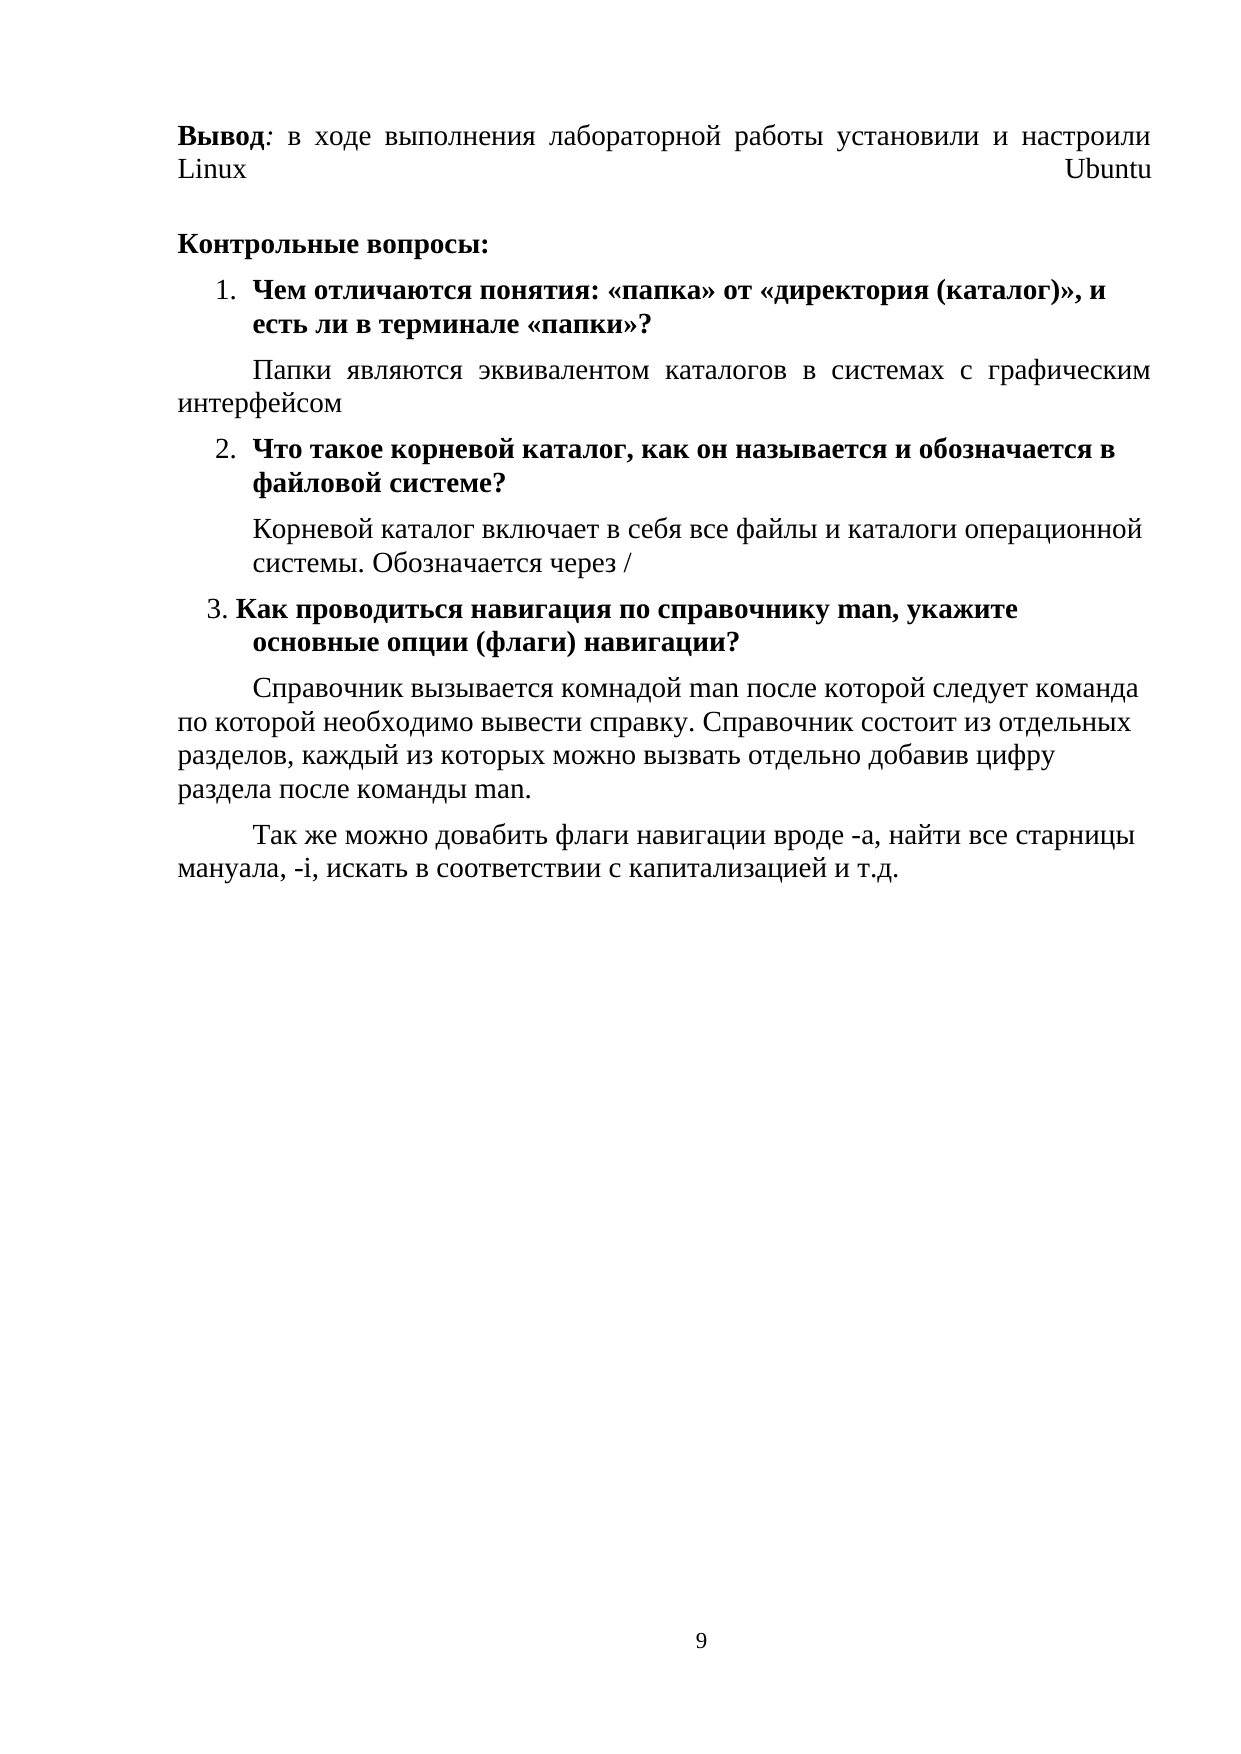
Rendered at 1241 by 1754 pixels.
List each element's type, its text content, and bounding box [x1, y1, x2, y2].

text Так же можно довабить флаги навигации вроде -a, найти все старницы мануала, -i, искать в соответствии с капитализацией и т.д. [177, 817, 1152, 884]
list Что такое корневой каталог, как он называется и обозначается в файловой системе? [215, 432, 1152, 499]
text Корневой каталог включает в себя все файлы и каталоги операционной системы. Обозначается через / [252, 511, 1152, 578]
text Вывод: в ходе выполнения лабораторной работы установили и настроили Linux Ubuntu [177, 118, 1152, 214]
text Справочник вызывается комнадой man после которой следует команда по которой необходимо вывести справку. Справочник состоит из отдельных разделов, каждый из которых можно вызвать отдельно добавив цифру раздела после команды man. [177, 670, 1152, 804]
list Чем отличаются понятия: «папка» от «директория (каталог)», и есть ли в терминале «папки»? [215, 272, 1152, 339]
text Папки являются эквивалентом каталогов в системах с графическим интерфейсом [177, 352, 1152, 419]
text Контрольные вопросы: [177, 226, 1152, 260]
text 3. Как проводиться навигация по справочнику man, укажите основные опции (флаги) навигации? [177, 591, 1152, 658]
